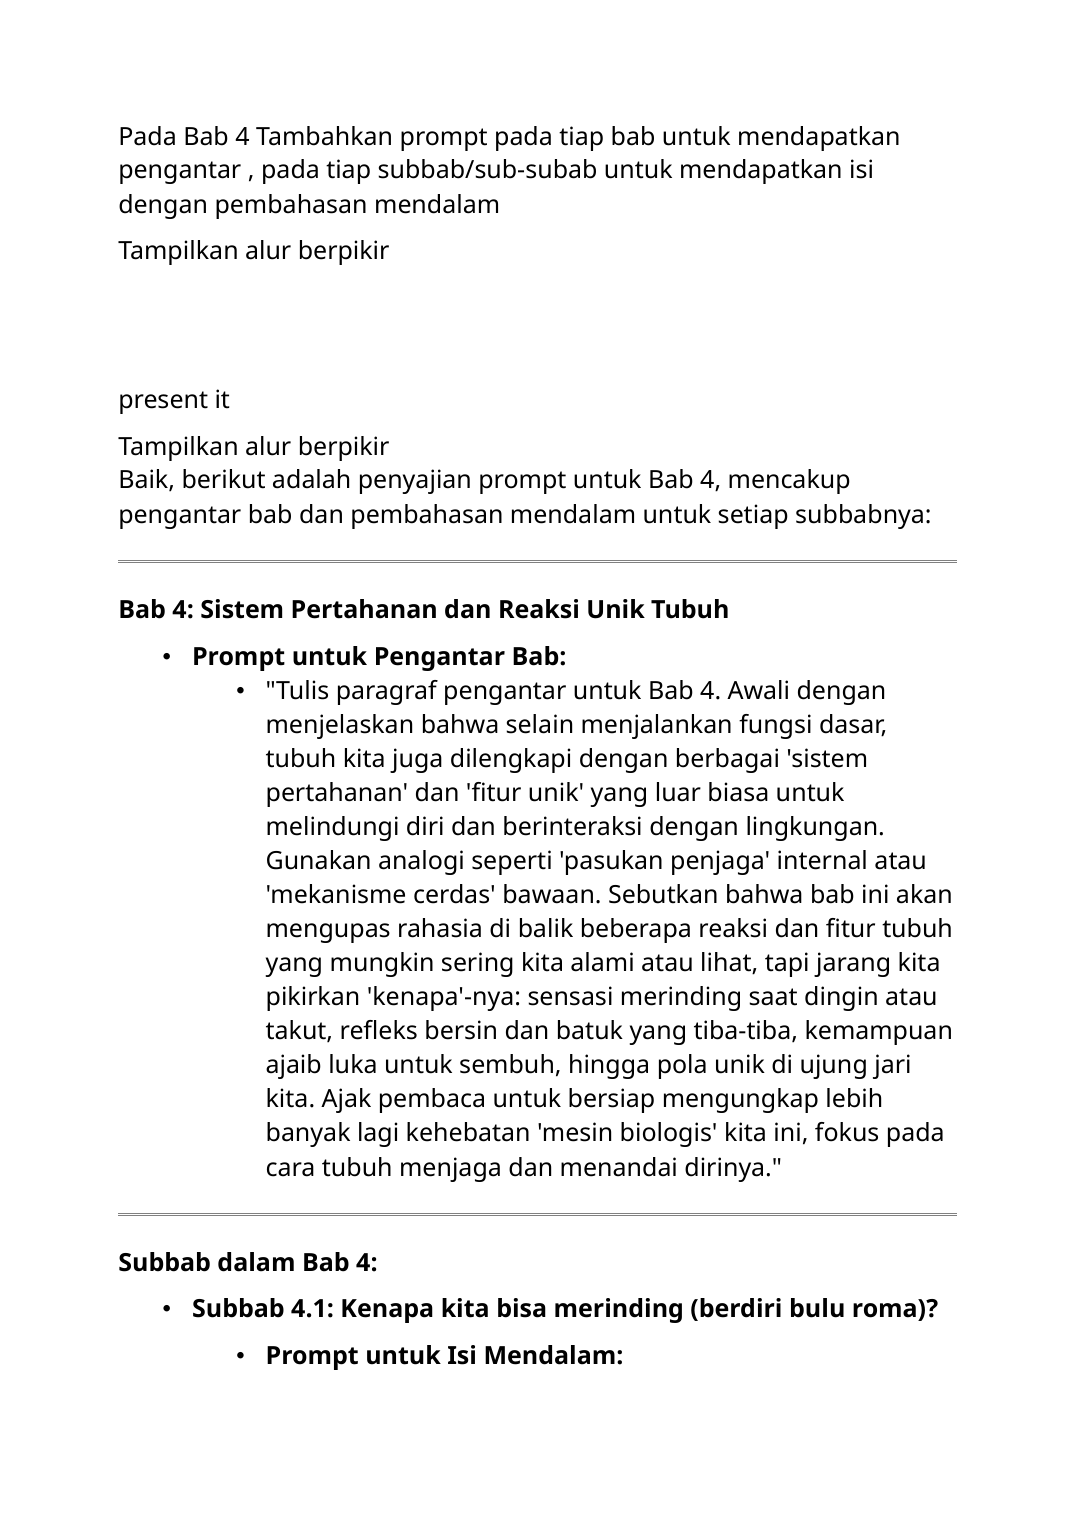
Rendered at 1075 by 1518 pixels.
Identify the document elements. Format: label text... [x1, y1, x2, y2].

text Bab 4: Sistem Pertahanan dan Reaksi Unik Tubuh [118, 592, 957, 626]
text present it [118, 382, 957, 416]
list Subbab 4.1: Kenapa kita bisa merinding (berdiri bulu roma)? [162, 1291, 957, 1325]
text Subbab dalam Bab 4: [118, 1244, 957, 1279]
list Prompt untuk Isi Mendalam: [236, 1338, 957, 1372]
list "Tulis paragraf pengantar untuk Bab 4. Awali dengan menjelaskan bahwa selain menjalankan fungsi dasar, tubuh kita juga dilengkapi dengan berbagai 'sistem pertahanan' dan 'fitur unik' yang luar biasa untuk melindungi diri dan berinteraksi dengan lingkungan. Gunakan analogi seperti 'pasukan penjaga' internal atau 'mekanisme cerdas' bawaan. Sebutkan bahwa bab ini akan mengupas rahasia di balik beberapa reaksi dan fitur tubuh yang mungkin sering kita alami atau lihat, tapi jarang kita pikirkan 'kenapa'-nya: sensasi merinding saat dingin atau takut, refleks bersin dan batuk yang tiba-tiba, kemampuan ajaib luka untuk sembuh, hingga pola unik di ujung jari kita. Ajak pembaca untuk bersiap mengungkap lebih banyak lagi kehebatan 'mesin biologis' kita ini, fokus pada cara tubuh menjaga dan menandai dirinya." [236, 672, 957, 1183]
text Tampilkan alur berpikir [118, 233, 957, 267]
text Baik, berikut adalah penyajian prompt untuk Bab 4, mencakup pengantar bab dan pembahasan mendalam untuk setiap subbabnya: [118, 462, 957, 530]
list Prompt untuk Pengantar Bab: [162, 638, 957, 672]
text Pada Bab 4 Tambahkan prompt pada tiap bab untuk mendapatkan pengantar , pada tiap subbab/sub-subab untuk mendapatkan isi dengan pembahasan mendalam [118, 118, 957, 220]
text Tampilkan alur berpikir [118, 428, 957, 462]
